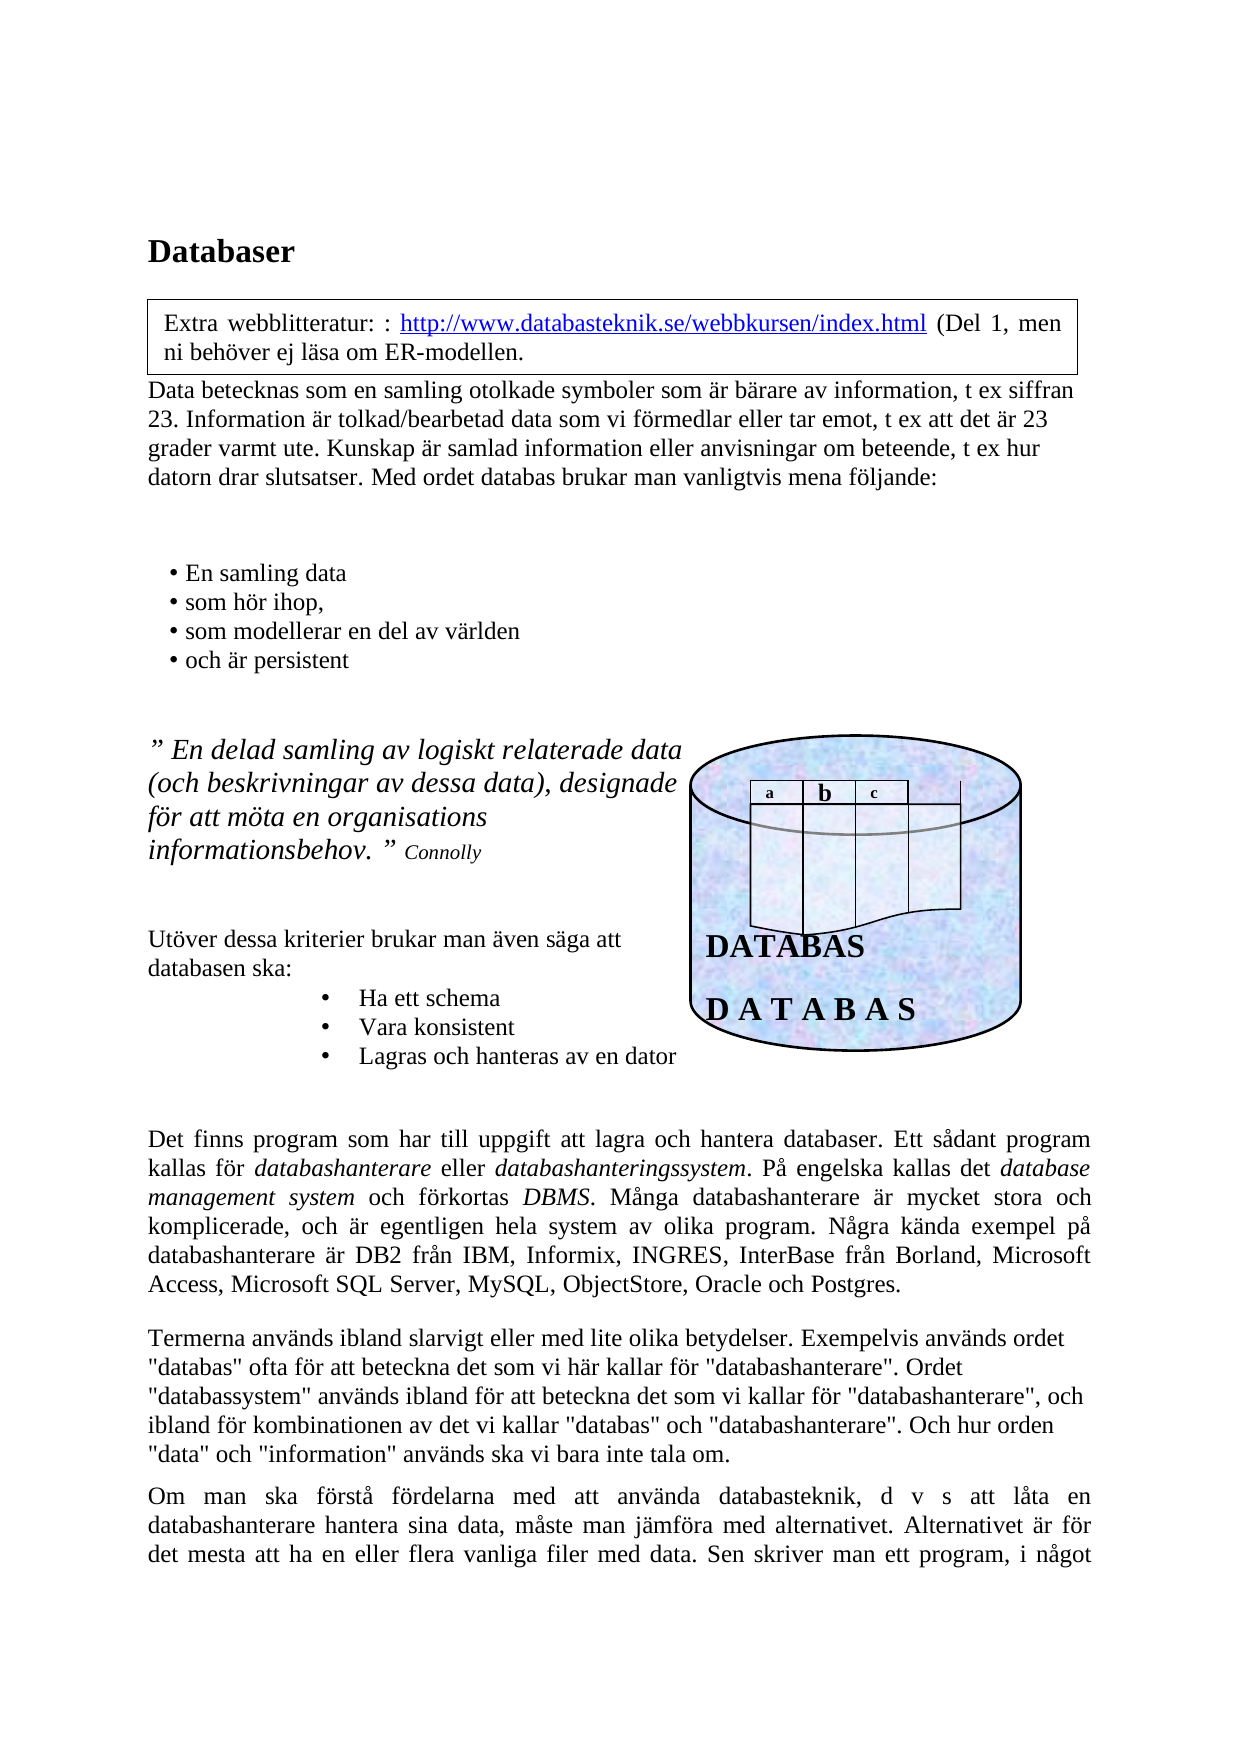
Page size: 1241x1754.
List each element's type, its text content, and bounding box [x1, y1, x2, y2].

picture [807, 937, 813, 945]
text Det finns program som har till uppgift att lagra och hantera databaser. Ett sådant program kallas för databashanterare eller databashanteringssystem. På engelska kallas det database management system och förkortas DBMS. Många databashanterare är mycket stora och komplicerade, och är egentligen hela system av olika program. Några kända exempel på databashanterare är DB2 från IBM, Informix, INGRES, InterBase från Borland, Microsoft Access, Microsoft SQL Server, MySQL, ObjectStore, Oracle och Postgres. [148, 1124, 1092, 1298]
text Olika typer av operativsystem [751, 781, 802, 803]
text Data betecknas som en samling otolkade symboler som är bärare av information, t ex siffran 23. Information är tolkad/bearbetad data som vi förmedlar eller tar emot, t ex att det är 23 grader varmt ute. Kunskap är samlad information eller anvisningar om beteende, t ex hur datorn drar slutsatser. Med ordet databas brukar man vanligtvis mena följande: [148, 288, 1092, 491]
list och är persistent [169, 645, 1092, 674]
list Ha ett schema [321, 982, 691, 1011]
text Olika typer av operativsystem [856, 834, 908, 925]
text Termerna används ibland slarvigt eller med lite olika betydelser. Exempelvis används ordet "databas" ofta för att beteckna det som vi här kallar för "databashanterare". Ordet "databassystem" används ibland för att beteckna det som vi kallar för "databashanterare", och ibland för kombinationen av det vi kallar "databas" och "databashanterare". Och hur orden "data" och "information" används ska vi bara inte tala om. [148, 1323, 1092, 1468]
text Olika typer av operativsystem [804, 834, 855, 934]
text Olika typer av operativsystem [752, 806, 802, 830]
picture [692, 797, 1019, 1049]
text Olika typer av operativsystem [909, 806, 959, 830]
list Vara konsistent [321, 1011, 748, 1041]
text Om man ska förstå fördelarna med att använda databasteknik, d v s att låta en databashanterare hantera sina data, måste man jämföra med alternativet. Alternativet är för det mesta att ha en eller flera vanliga filer med data. Sen skriver man ett program, i något [148, 1481, 1092, 1568]
text Olika typer av operativsystem [856, 806, 908, 833]
picture [692, 737, 1019, 821]
text Olika typer av operativsystem [909, 826, 959, 911]
text Olika typer av operativsystem [804, 806, 855, 833]
picture [783, 938, 790, 948]
text Olika typer av operativsystem [752, 826, 802, 933]
text ” En delad samling av logiskt relaterade data (och beskrivningar av dessa data), designade för att möta en organisations informationsbehov. ” Connolly [148, 732, 1092, 866]
text Utöver dessa kriterier brukar man även säga att databasen ska: [148, 924, 689, 982]
text Olika typer av operativsystem [856, 781, 907, 803]
text Databaser [148, 231, 1092, 269]
list Lagras och hanteras av en dator [321, 1041, 1092, 1069]
list som hör ihop, [169, 587, 1092, 616]
list Vara konsistent [963, 1011, 1092, 1041]
text [1022, 924, 1092, 982]
text Extra webblitteratur: : http://www.databasteknik.se/webbkursen/index.html (Del 1, men ni behöver ej läsa om ER-modellen. [163, 308, 1061, 366]
list En samling data [169, 558, 1092, 587]
list [1020, 982, 1092, 1011]
list som modellerar en del av världen [169, 616, 1092, 645]
picture [713, 1000, 722, 1018]
text Olika typer av operativsystem [804, 781, 855, 803]
picture [807, 946, 815, 955]
